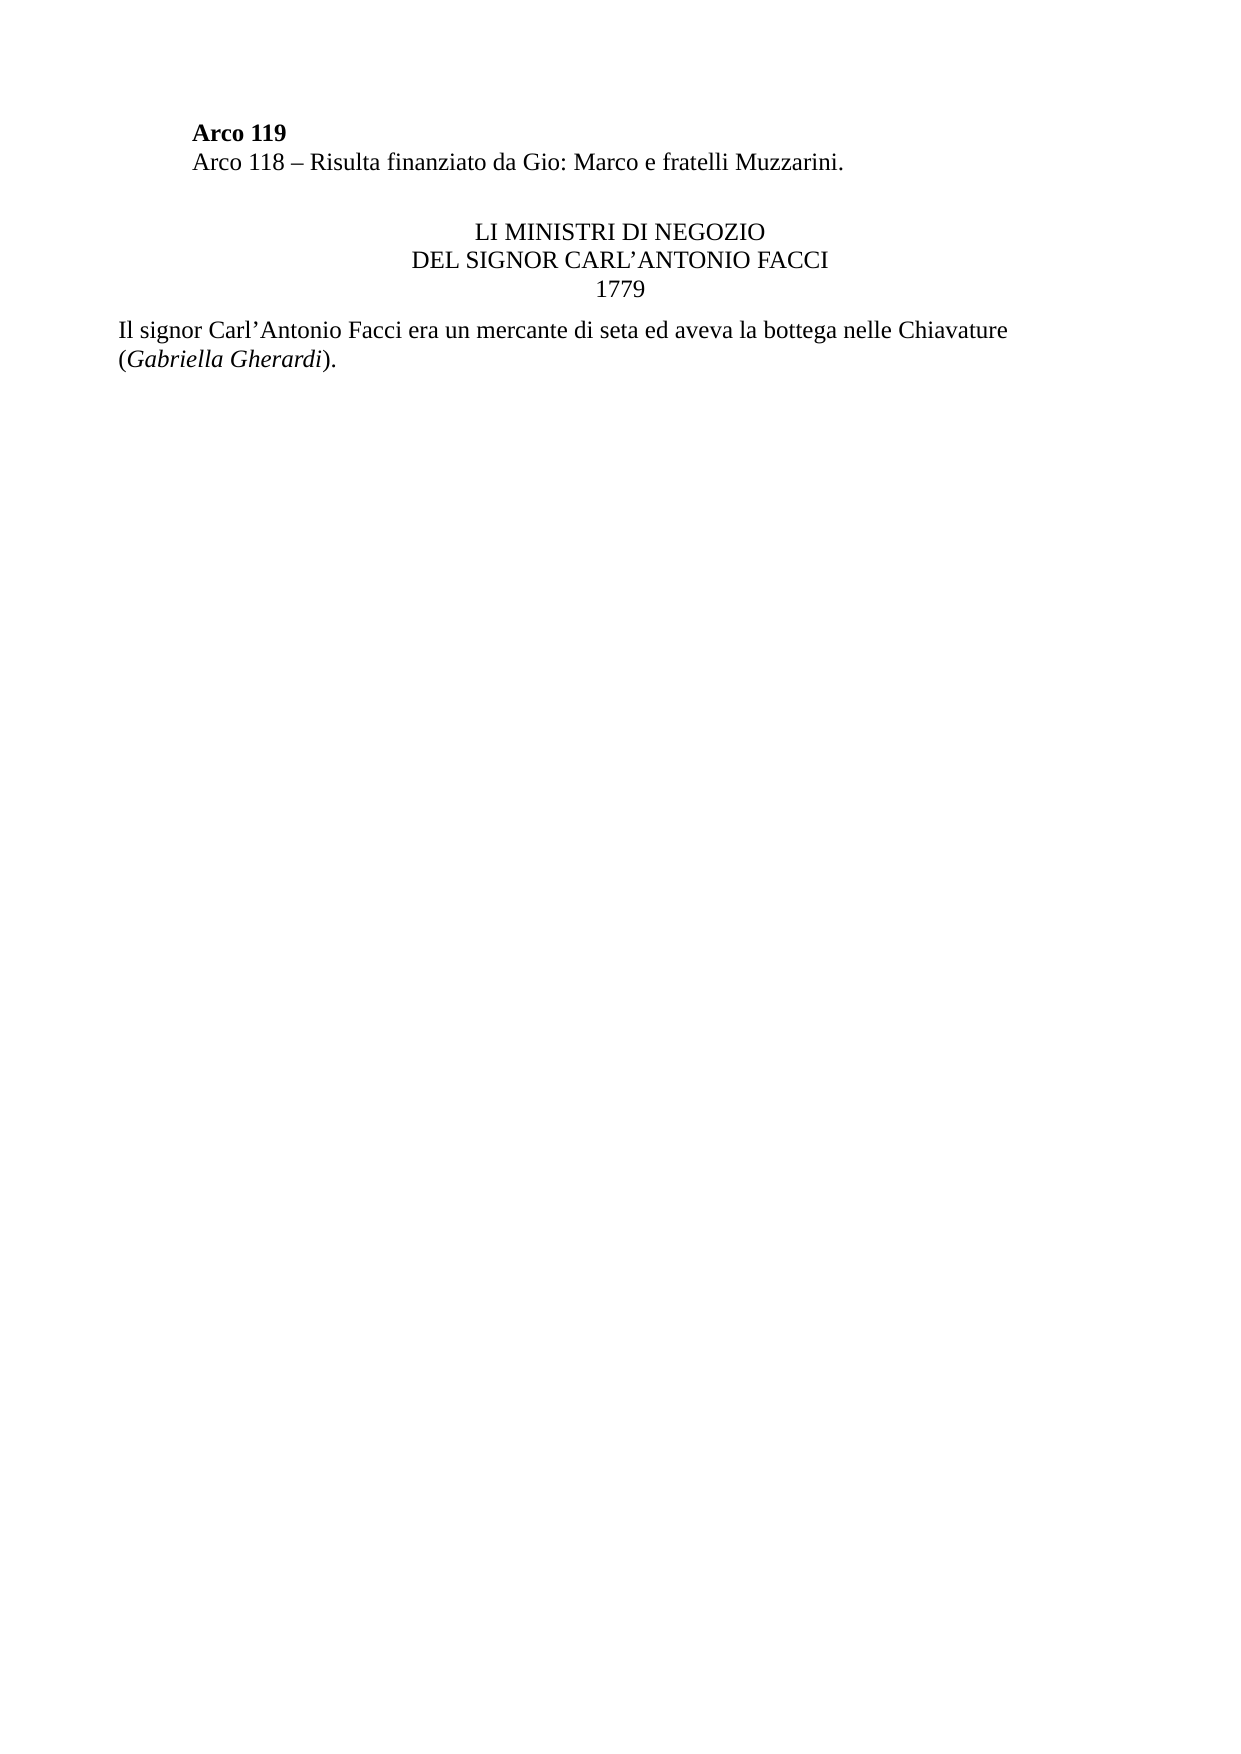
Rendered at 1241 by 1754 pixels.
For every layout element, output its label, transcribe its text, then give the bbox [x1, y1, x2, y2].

list Arco 119 Arco 118 – Risulta finanziato da Gio: Marco e fratelli Muzzarini. [162, 118, 1122, 204]
text LI MINISTRI DI NEGOZIO DEL SIGNOR CARL’ANTONIO FACCI 1779 [118, 217, 1122, 303]
text Il signor Carl’Antonio Facci era un mercante di seta ed aveva la bottega nelle Chiavature (Gabriella Gherardi). [118, 316, 1122, 373]
